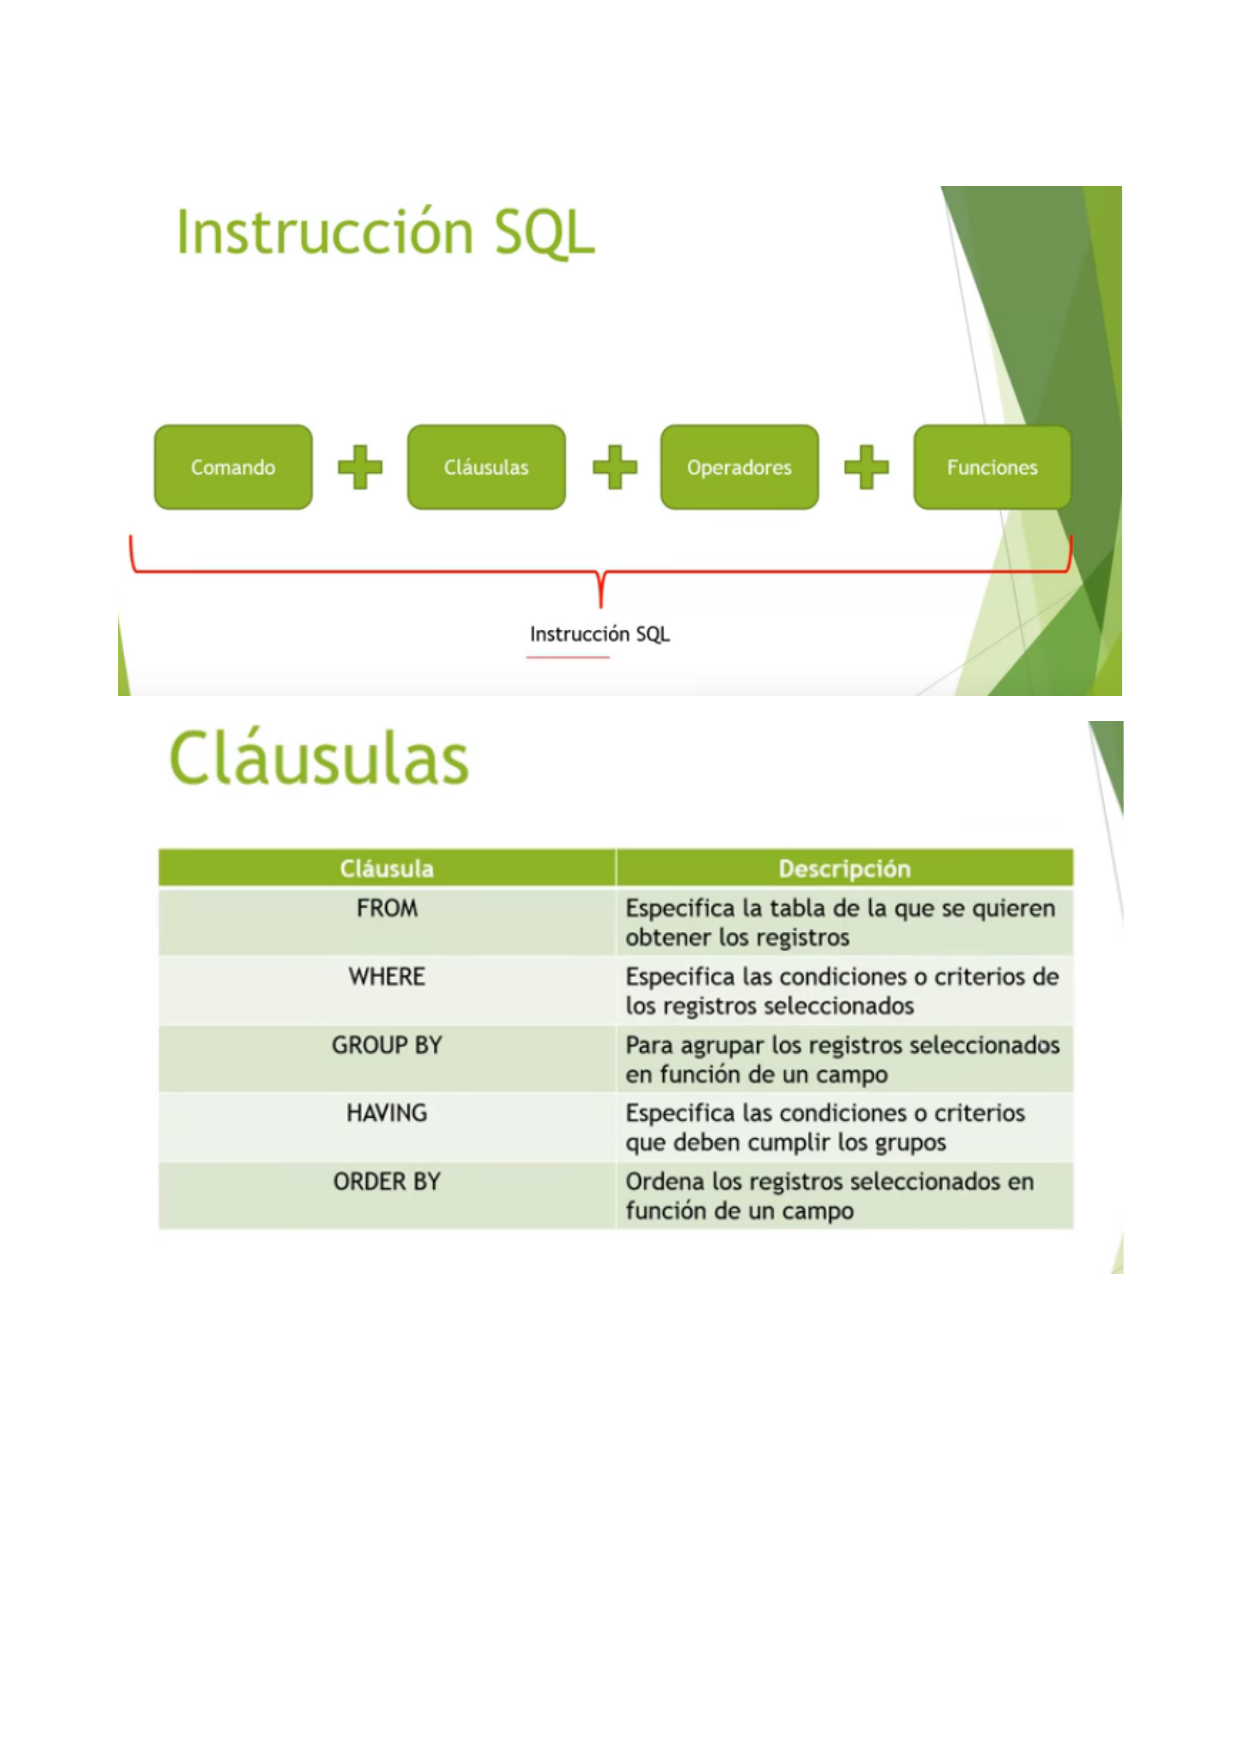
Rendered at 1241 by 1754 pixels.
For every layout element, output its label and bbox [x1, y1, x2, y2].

picture [118, 186, 1123, 696]
picture [119, 721, 1124, 1274]
